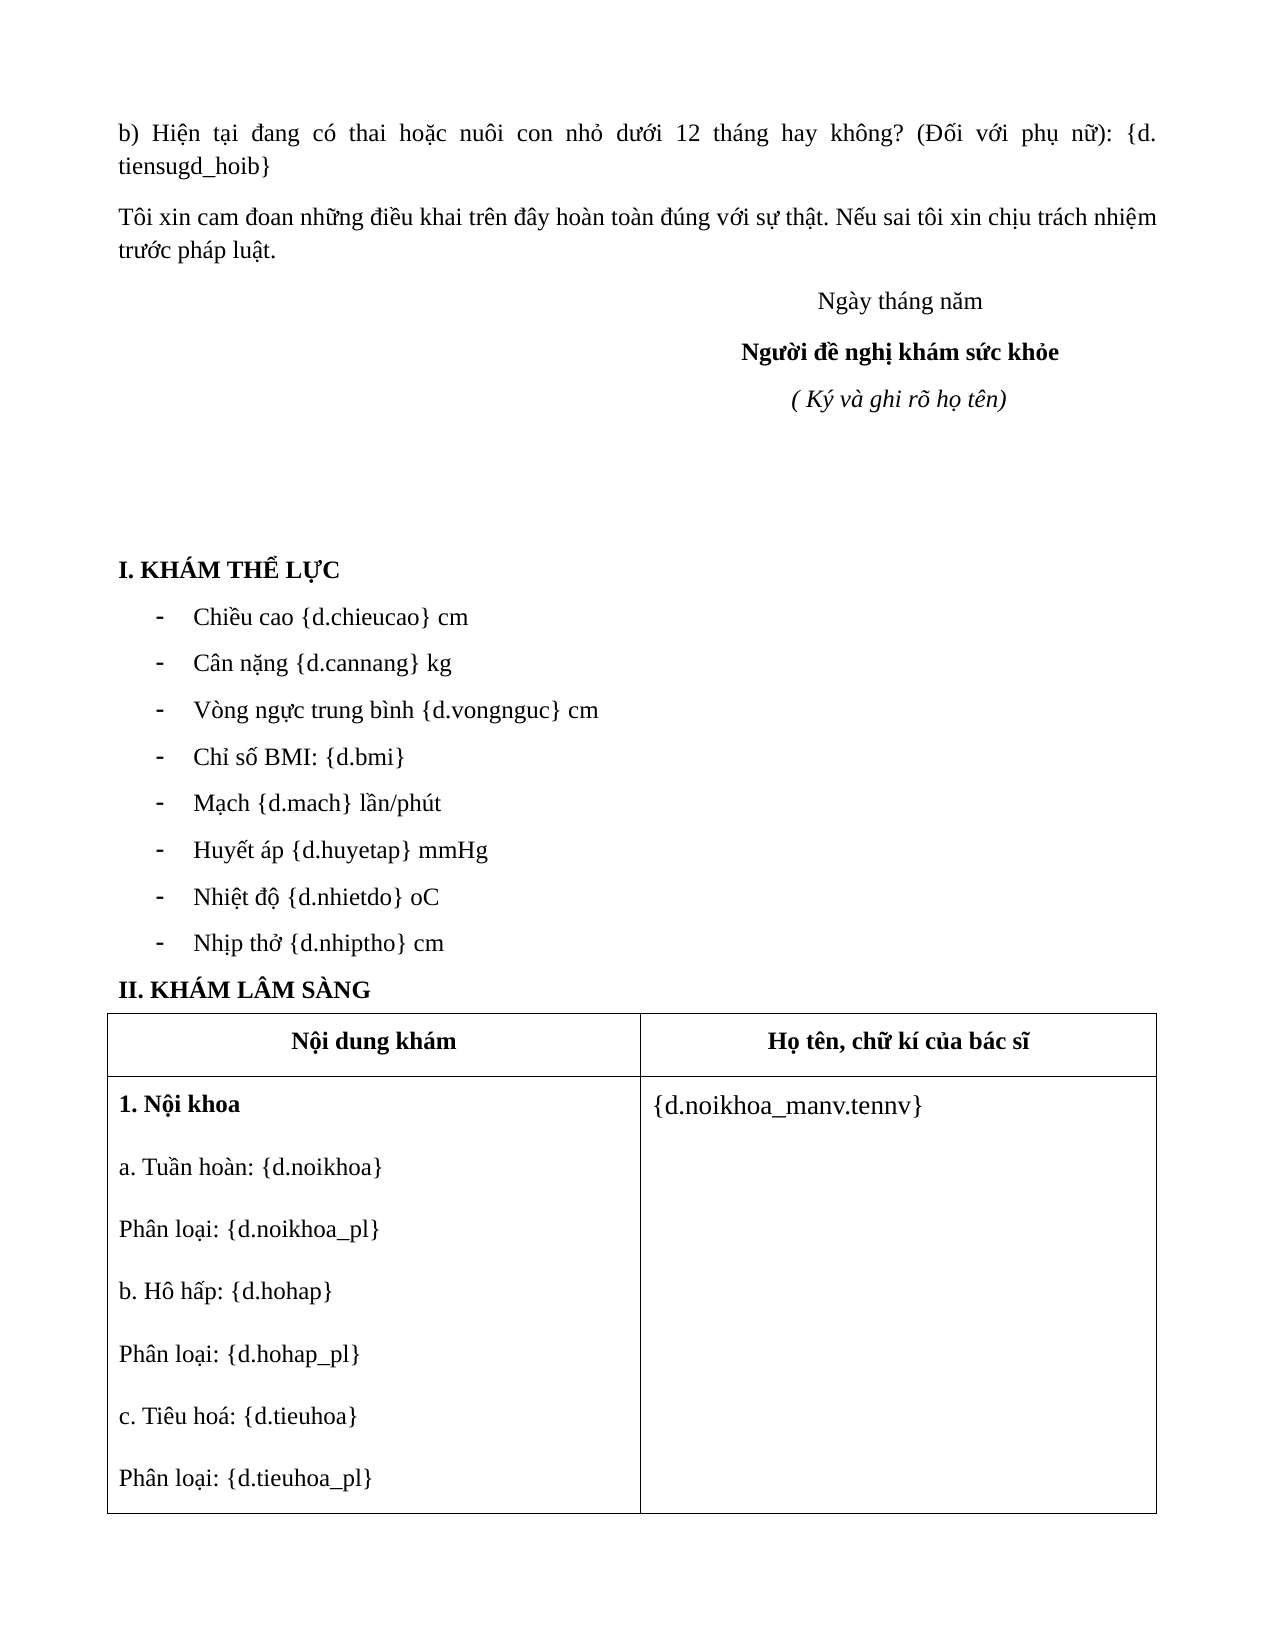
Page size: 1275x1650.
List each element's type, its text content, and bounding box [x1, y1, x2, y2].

text b) Hiện tại đang có thai hoặc nuôi con nhỏ dưới 12 tháng hay không? (Đối với phụ nữ): {d. tiensugd_hoib} [118, 118, 1157, 180]
list Huyết áp {d.huyetap} mmHg [156, 835, 1157, 864]
list Mạch {d.mach} lần/phút [156, 788, 1157, 817]
text Tôi xin cam đoan những điều khai trên đây hoàn toàn đúng với sự thật. Nếu sai tôi xin chịu trách nhiệm trước pháp luật. [118, 202, 1157, 264]
list Cân nặng {d.cannang} kg [156, 648, 1157, 677]
list Chiều cao {d.chieucao} cm [156, 602, 1157, 630]
text I. KHÁM THỂ LỰC [118, 555, 1157, 584]
list Vòng ngực trung bình {d.vongnguc} cm [156, 695, 1157, 724]
list Nhịp thở {d.nhiptho} cm [156, 928, 1157, 957]
table_header Họ tên, chữ kí của bác sĩ [641, 1014, 1156, 1076]
table_cell {d.noikhoa_manv.tennv} [641, 1077, 1156, 1513]
text Ngày tháng năm [643, 286, 1157, 315]
list Nhiệt độ {d.nhietdo} oC [156, 882, 1157, 910]
text Người đề nghị khám sức khỏe [643, 337, 1157, 366]
text ( Ký và ghi rõ họ tên) [643, 384, 1157, 412]
table_cell 1. Nội khoa a. Tuần hoàn: {d.noikhoa} Phân loại: {d.noikhoa_pl} b. Hô hấp: {d.hohap} Phân loại: {d.hohap_pl} c. Tiêu hoá: {d.tieuhoa} Phân loại: {d.tieuhoa_pl} [108, 1077, 640, 1513]
table_header Nội dung khám [108, 1014, 640, 1076]
text II. KHÁM LÂM SÀNG [118, 975, 1157, 1004]
list Chỉ số BMI: {d.bmi} [156, 742, 1157, 770]
